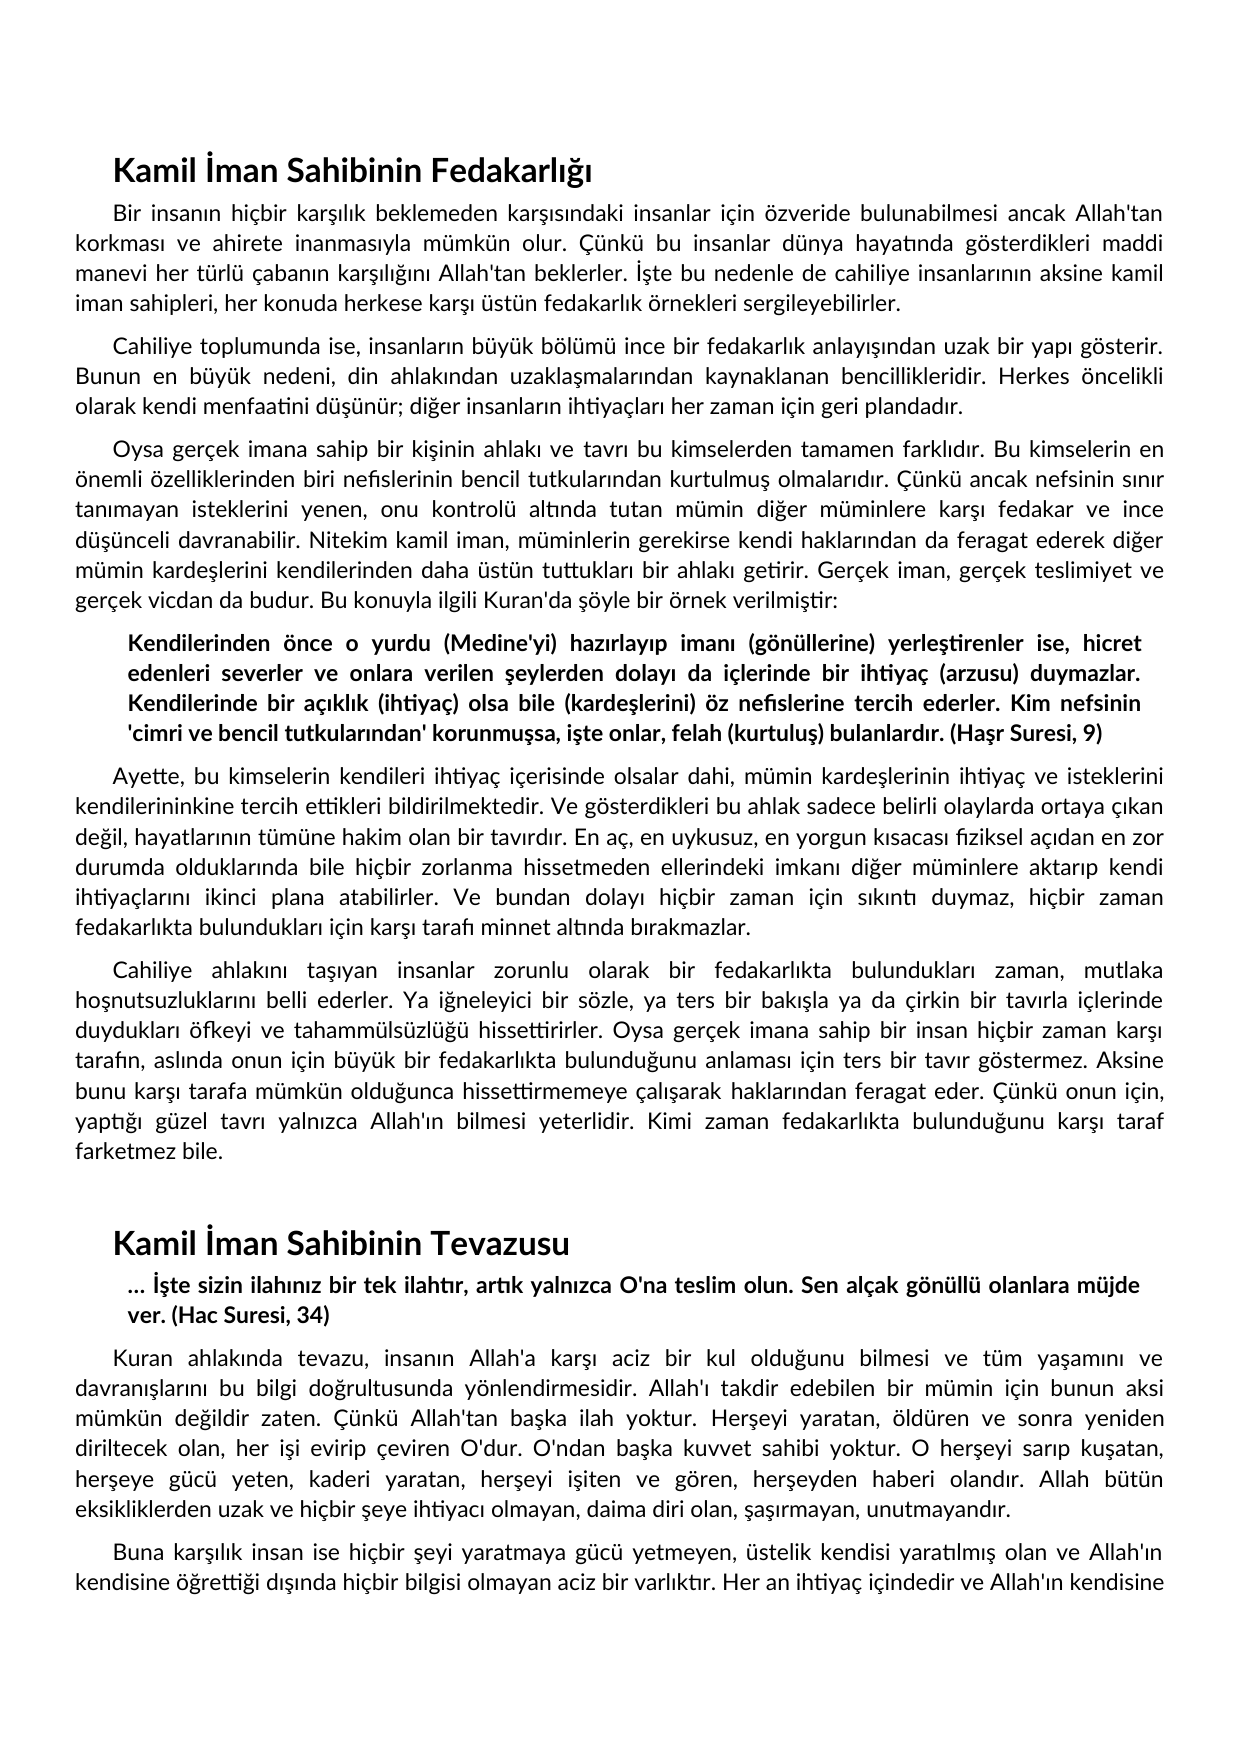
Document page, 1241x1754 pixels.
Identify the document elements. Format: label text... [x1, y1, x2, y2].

subtitle Kamil İman Sahibinin Fedakarlığı [112, 150, 1165, 190]
text Cahiliye toplumunda ise, insanların büyük bölümü ince bir fedakarlık anlayışından uzak bir yapı gösterir. Bunun en büyük nedeni, din ahlakından uzaklaşmalarından kaynaklanan bencillikleridir. Herkes öncelikli olarak kendi menfaatini düşünür; diğer insanların ihtiyaçları her zaman için geri plandadır. [75, 332, 1165, 419]
text Kuran ahlakında tevazu, insanın Allah'a karşı aciz bir kul olduğunu bilmesi ve tüm yaşamını ve davranışlarını bu bilgi doğrultusunda yönlendirmesidir. Allah'ı takdir edebilen bir mümin için bunun aksi mümkün değildir zaten. Çünkü Allah'tan başka ilah yoktur. Herşeyi yaratan, öldüren ve sonra yeniden diriltecek olan, her işi evirip çeviren O'dur. O'ndan başka kuvvet sahibi yoktur. O herşeyi sarıp kuşatan, herşeye gücü yeten, kaderi yaratan, herşeyi işiten ve gören, herşeyden haberi olandır. Allah bütün eksikliklerden uzak ve hiçbir şeye ihtiyacı olmayan, daima diri olan, şaşırmayan, unutmayandır. [75, 1343, 1165, 1522]
text … İşte sizin ilahınız bir tek ilahtır, artık yalnızca O'na teslim olun. Sen alçak gönüllü olanlara müjde ver. (Hac Suresi, 34) [127, 1271, 1143, 1328]
text Bir insanın hiçbir karşılık beklemeden karşısındaki insanlar için özveride bulunabilmesi ancak Allah'tan korkması ve ahirete inanmasıyla mümkün olur. Çünkü bu insanlar dünya hayatında gösterdikleri maddi manevi her türlü çabanın karşılığını Allah'tan beklerler. İşte bu nedenle de cahiliye insanlarının aksine kamil iman sahipleri, her konuda herkese karşı üstün fedakarlık örnekleri sergileyebilirler. [75, 198, 1165, 316]
text Buna karşılık insan ise hiçbir şeyi yaratmaya gücü yetmeyen, üstelik kendisi yaratılmış olan ve Allah'ın kendisine öğrettiği dışında hiçbir bilgisi olmayan aciz bir varlıktır. Her an ihtiyaç içindedir ve Allah'ın kendisine [75, 1537, 1165, 1595]
subtitle Kamil İman Sahibinin Tevazusu [112, 1222, 1165, 1262]
text Kendilerinden önce o yurdu (Medine'yi) hazırlayıp imanı (gönüllerine) yerleştirenler ise, hicret edenleri severler ve onlara verilen şeylerden dolayı da içlerinde bir ihtiyaç (arzusu) duymazlar. Kendilerinde bir açıklık (ihtiyaç) olsa bile (kardeşlerini) öz nefislerine tercih ederler. Kim nefsinin 'cimri ve bencil tutkularından' korunmuşsa, işte onlar, felah (kurtuluş) bulanlardır. (Haşr Suresi, 9) [127, 628, 1143, 747]
text Cahiliye ahlakını taşıyan insanlar zorunlu olarak bir fedakarlıkta bulundukları zaman, mutlaka hoşnutsuzluklarını belli ederler. Ya iğneleyici bir sözle, ya ters bir bakışla ya da çirkin bir tavırla içlerinde duydukları öfkeyi ve tahammülsüzlüğü hissettirirler. Oysa gerçek imana sahip bir insan hiçbir zaman karşı tarafın, aslında onun için büyük bir fedakarlıkta bulunduğunu anlaması için ters bir tavır göstermez. Aksine bunu karşı tarafa mümkün olduğunca hissettirmemeye çalışarak haklarından feragat eder. Çünkü onun için, yaptığı güzel tavrı yalnızca Allah'ın bilmesi yeterlidir. Kimi zaman fedakarlıkta bulunduğunu karşı taraf farketmez bile. [75, 956, 1165, 1164]
text Oysa gerçek imana sahip bir kişinin ahlakı ve tavrı bu kimselerden tamamen farklıdır. Bu kimselerin en önemli özelliklerinden biri nefislerinin bencil tutkularından kurtulmuş olmalarıdır. Çünkü ancak nefsinin sınır tanımayan isteklerini yenen, onu kontrolü altında tutan mümin diğer müminlere karşı fedakar ve ince düşünceli davranabilir. Nitekim kamil iman, müminlerin gerekirse kendi haklarından da feragat ederek diğer mümin kardeşlerini kendilerinden daha üstün tuttukları bir ahlakı getirir. Gerçek iman, gerçek teslimiyet ve gerçek vicdan da budur. Bu konuyla ilgili Kuran'da şöyle bir örnek verilmiştir: [75, 435, 1165, 613]
text Ayette, bu kimselerin kendileri ihtiyaç içerisinde olsalar dahi, mümin kardeşlerinin ihtiyaç ve isteklerini kendilerininkine tercih ettikleri bildirilmektedir. Ve gösterdikleri bu ahlak sadece belirli olaylarda ortaya çıkan değil, hayatlarının tümüne hakim olan bir tavırdır. En aç, en uykusuz, en yorgun kısacası fiziksel açıdan en zor durumda olduklarında bile hiçbir zorlanma hissetmeden ellerindeki imkanı diğer müminlere aktarıp kendi ihtiyaçlarını ikinci plana atabilirler. Ve bundan dolayı hiçbir zaman için sıkıntı duymaz, hiçbir zaman fedakarlıkta bulundukları için karşı tarafı minnet altında bırakmazlar. [75, 762, 1165, 940]
